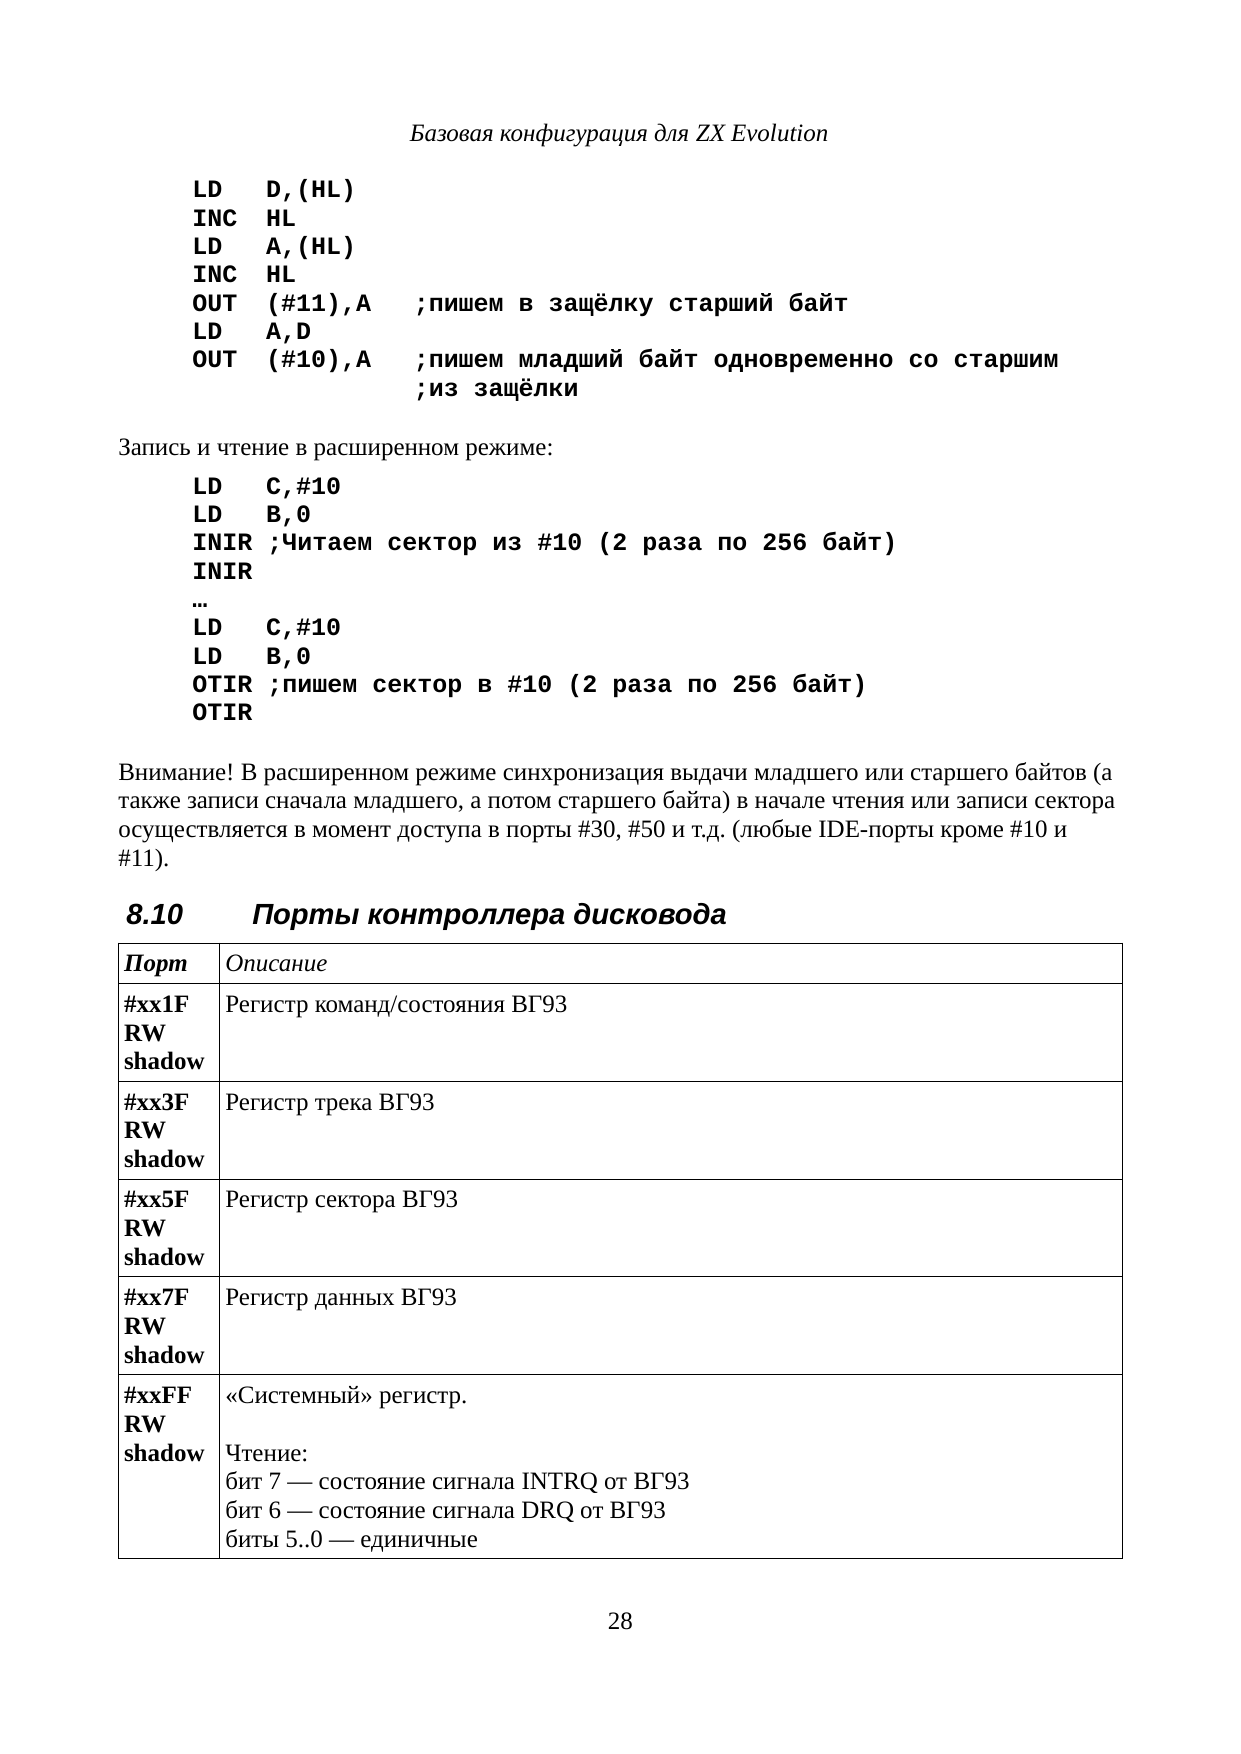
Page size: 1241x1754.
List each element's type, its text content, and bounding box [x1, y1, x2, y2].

subtitle Порты контроллера дисковода [118, 897, 1122, 930]
text INC HL [118, 205, 1122, 234]
table_cell #xx3F RW shadow [119, 1082, 219, 1179]
table_cell Регистр сектора ВГ93 [220, 1180, 1122, 1276]
text … [118, 587, 1122, 615]
text LD B,0 [118, 643, 1122, 672]
table_cell «Системный» регистр. Чтение: бит 7 — состояние сигнала INTRQ от ВГ93 бит 6 — состояние сигнала DRQ от ВГ93 биты 5..0 — единичные [220, 1375, 1122, 1558]
text OUT (#10),A ;пишем младший байт одновременно со старшим [118, 347, 1122, 375]
text ;из защёлки [118, 375, 1122, 404]
text OUT (#11),A ;пишем в защёлку старший байт [118, 290, 1122, 319]
text LD D,(HL) [118, 177, 1122, 205]
text LD B,0 [118, 502, 1122, 530]
text INIR [118, 558, 1122, 587]
table_header Порт [119, 944, 219, 983]
text LD C,#10 [118, 615, 1122, 643]
table_cell #xx1F RW shadow [119, 984, 219, 1081]
text OTIR ;пишем сектор в #10 (2 раза по 256 байт) [118, 672, 1122, 700]
text INC HL [118, 262, 1122, 290]
table_header Описание [220, 944, 1122, 983]
table_cell #xx7F RW shadow [119, 1277, 219, 1374]
table_cell Регистр данных ВГ93 [220, 1277, 1122, 1374]
text OTIR [118, 700, 1122, 728]
text INIR ;Читаем сектор из #10 (2 раза по 256 байт) [118, 530, 1122, 558]
table_cell #xxFF RW shadow [119, 1375, 219, 1558]
table_cell Регистр команд/состояния ВГ93 [220, 984, 1122, 1081]
text LD A,(HL) [118, 234, 1122, 262]
table_cell Регистр трека ВГ93 [220, 1082, 1122, 1179]
text Запись и чтение в расширенном режиме: [118, 432, 1122, 461]
text Внимание! В расширенном режиме синхронизация выдачи младшего или старшего байтов (а также записи сначала младшего, а потом старшего байта) в начале чтения или записи сектора осуществляется в момент доступа в порты #30, #50 и т.д. (любые IDE-порты кроме #10 и #11). [118, 757, 1122, 872]
text LD C,#10 [118, 473, 1122, 502]
table_cell #xx5F RW shadow [119, 1180, 219, 1276]
text LD A,D [118, 319, 1122, 347]
